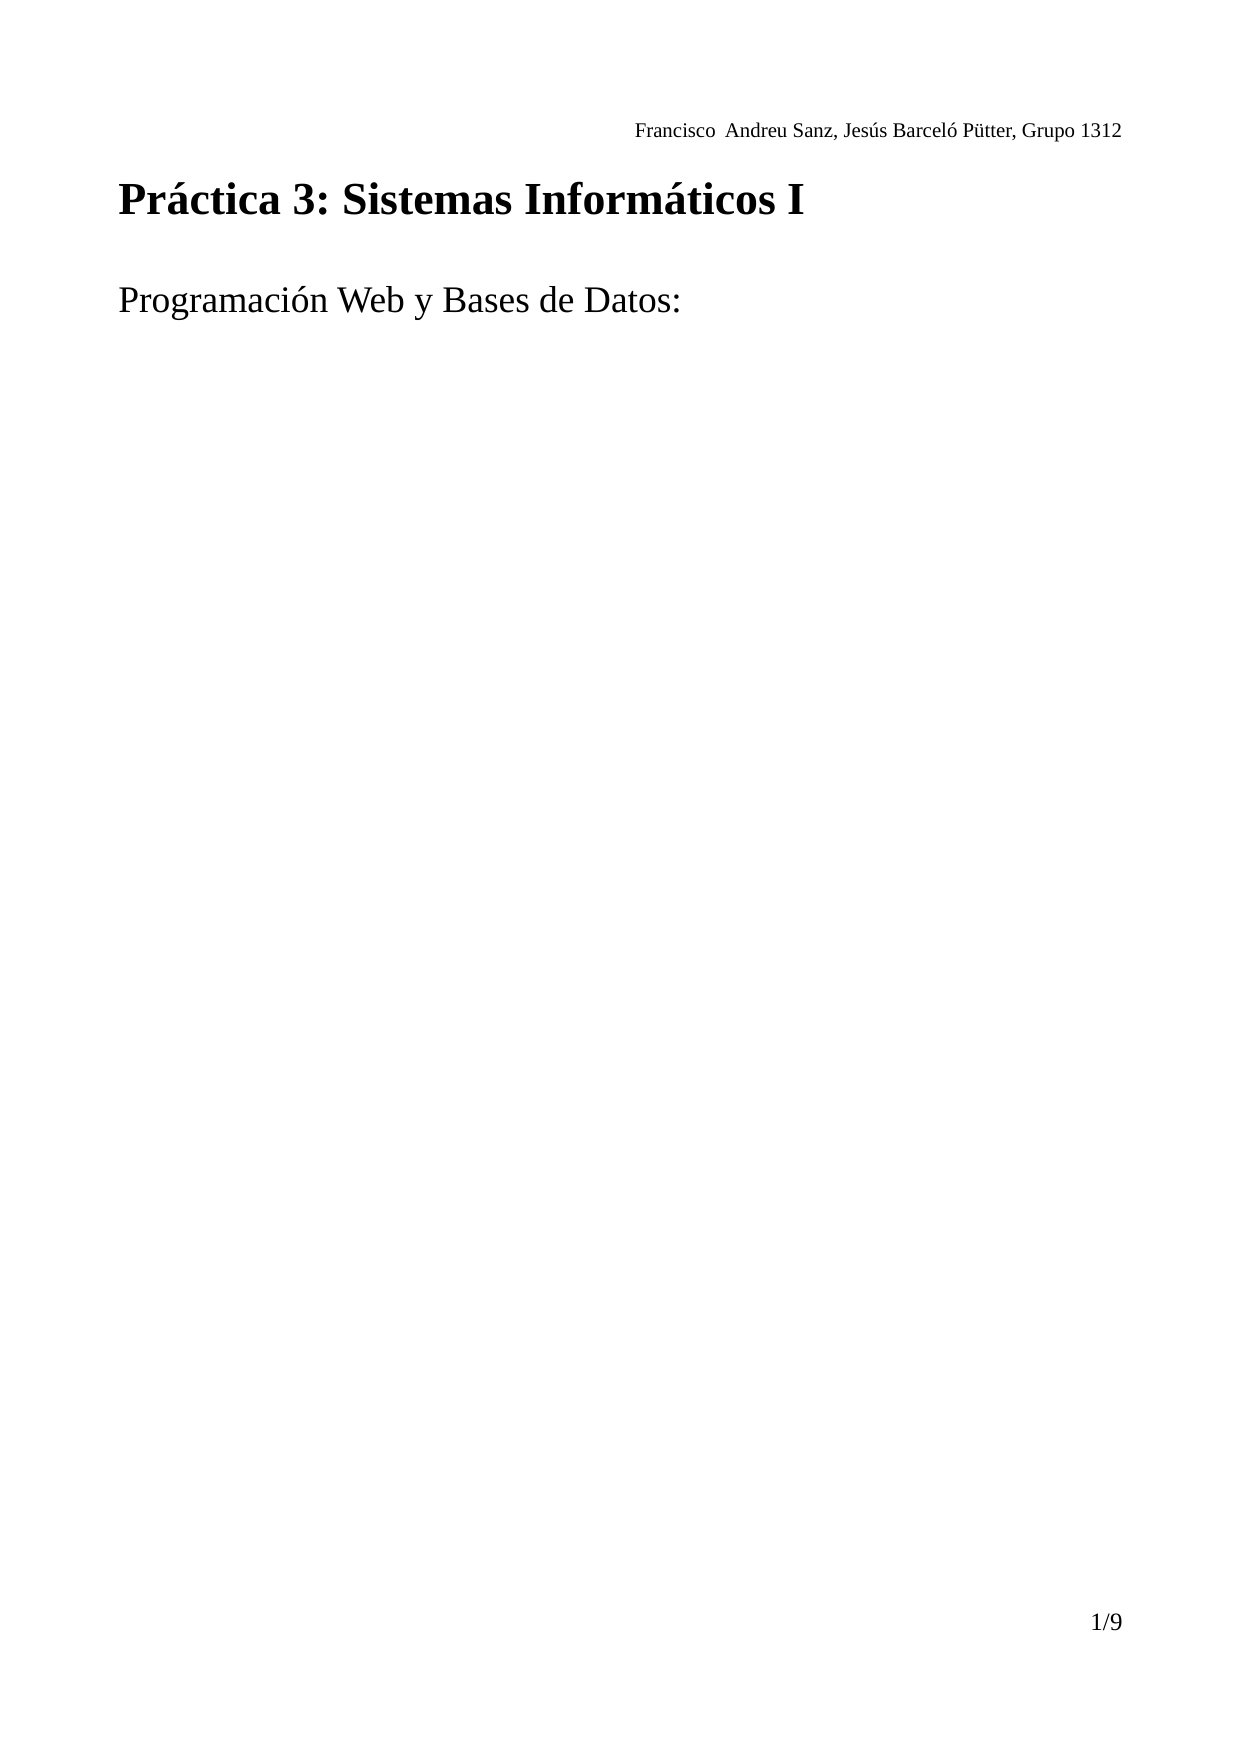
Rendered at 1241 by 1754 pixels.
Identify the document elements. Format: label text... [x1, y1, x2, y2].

text Programación Web y Bases de Datos: [118, 277, 1122, 320]
text Práctica 3: Sistemas Informáticos I [118, 172, 1122, 224]
